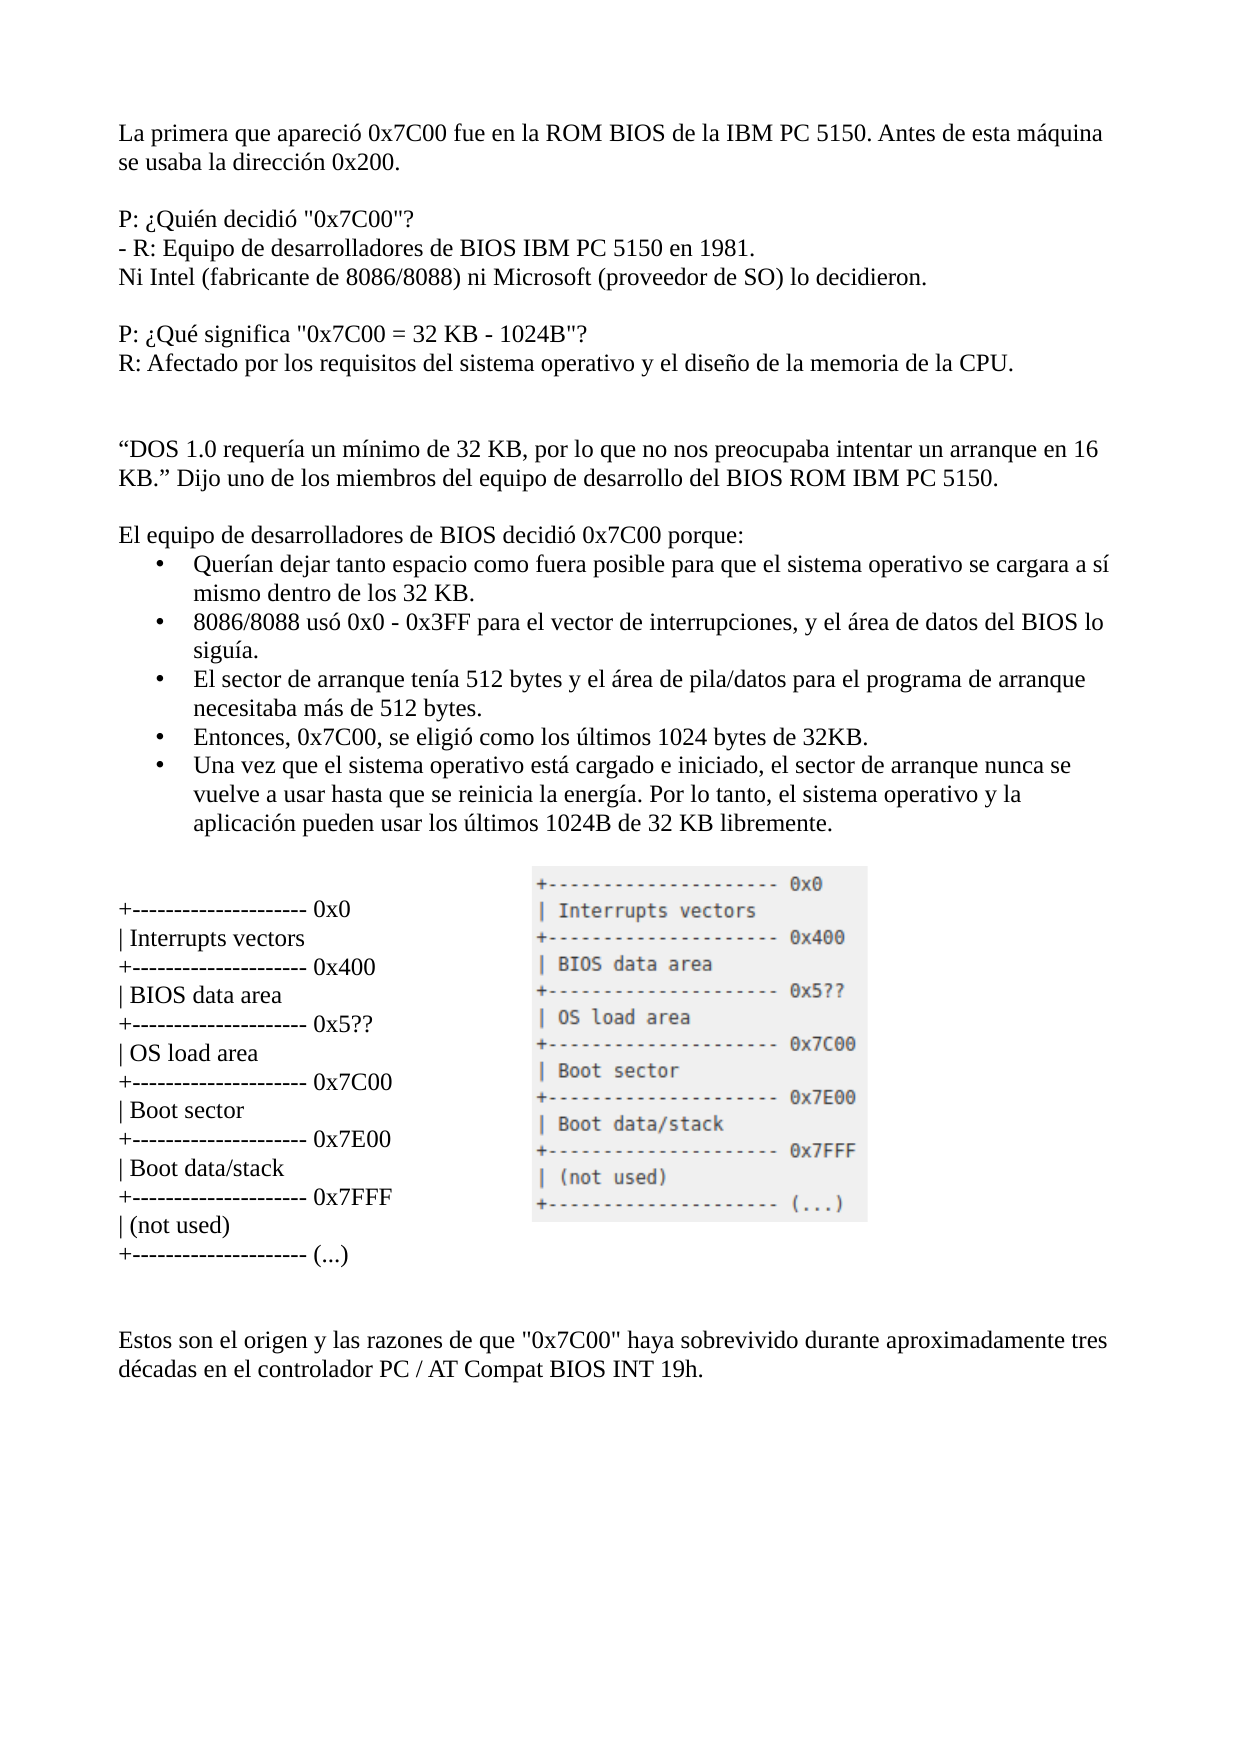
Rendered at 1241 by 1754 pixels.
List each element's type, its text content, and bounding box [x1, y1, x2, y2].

text | BIOS data area [118, 981, 531, 1009]
text +--------------------- (...) [118, 1239, 1122, 1268]
text [868, 1153, 1122, 1182]
text +--------------------- 0x5?? [118, 1009, 531, 1038]
text [868, 1067, 1122, 1096]
text | (not used) [118, 1211, 1122, 1239]
list Querían dejar tanto espacio como fuera posible para que el sistema operativo se cargara a sí mismo dentro de los 32 KB. [156, 549, 1122, 607]
list El sector de arranque tenía 512 bytes y el área de pila/datos para el programa de arranque necesitaba más de 512 bytes. [156, 664, 1122, 722]
text Estos son el origen y las razones de que "0x7C00" haya sobrevivido durante aproximadamente tres décadas en el controlador PC / AT Compat BIOS INT 19h. [118, 1326, 1122, 1383]
list 8086/8088 usó 0x0 - 0x3FF para el vector de interrupciones, y el área de datos del BIOS lo siguía. [156, 607, 1122, 664]
text [868, 1124, 1122, 1153]
text [868, 1096, 1122, 1124]
text +--------------------- 0x7C00 [118, 1067, 531, 1096]
text [868, 1182, 1122, 1211]
text | Interrupts vectors [118, 923, 531, 952]
text [868, 923, 1122, 952]
text [868, 894, 1122, 923]
text | Boot data/stack [118, 1153, 531, 1182]
text P: ¿Quién decidió "0x7C00"? [118, 204, 1122, 233]
text [868, 952, 1122, 981]
text +--------------------- 0x7FFF [118, 1182, 531, 1211]
text La primera que apareció 0x7C00 fue en la ROM BIOS de la IBM PC 5150. Antes de esta máquina se usaba la dirección 0x200. [118, 118, 1122, 176]
text El equipo de desarrolladores de BIOS decidió 0x7C00 porque: [118, 521, 1122, 549]
text - R: Equipo de desarrolladores de BIOS IBM PC 5150 en 1981. [118, 233, 1122, 262]
text “DOS 1.0 requería un mínimo de 32 KB, por lo que no nos preocupaba intentar un arranque en 16 KB.” Dijo uno de los miembros del equipo de desarrollo del BIOS ROM IBM PC 5150. [118, 434, 1122, 492]
text +--------------------- 0x400 [118, 952, 531, 981]
text R: Afectado por los requisitos del sistema operativo y el diseño de la memoria de la CPU. [118, 348, 1122, 377]
list Entonces, 0x7C00, se eligió como los últimos 1024 bytes de 32KB. [156, 722, 1122, 751]
list Una vez que el sistema operativo está cargado e iniciado, el sector de arranque nunca se vuelve a usar hasta que se reinicia la energía. Por lo tanto, el sistema operativo y la aplicación pueden usar los últimos 1024B de 32 KB libremente. [156, 751, 1122, 837]
text +--------------------- 0x0 [118, 894, 531, 923]
text | Boot sector [118, 1096, 531, 1124]
text | OS load area [118, 1038, 531, 1067]
text P: ¿Qué significa "0x7C00 = 32 KB - 1024B"? [118, 319, 1122, 348]
picture [531, 866, 868, 1222]
text Ni Intel (fabricante de 8086/8088) ni Microsoft (proveedor de SO) lo decidieron. [118, 262, 1122, 291]
text [868, 1038, 1122, 1067]
text [868, 981, 1122, 1009]
text [868, 1009, 1122, 1038]
text +--------------------- 0x7E00 [118, 1124, 531, 1153]
